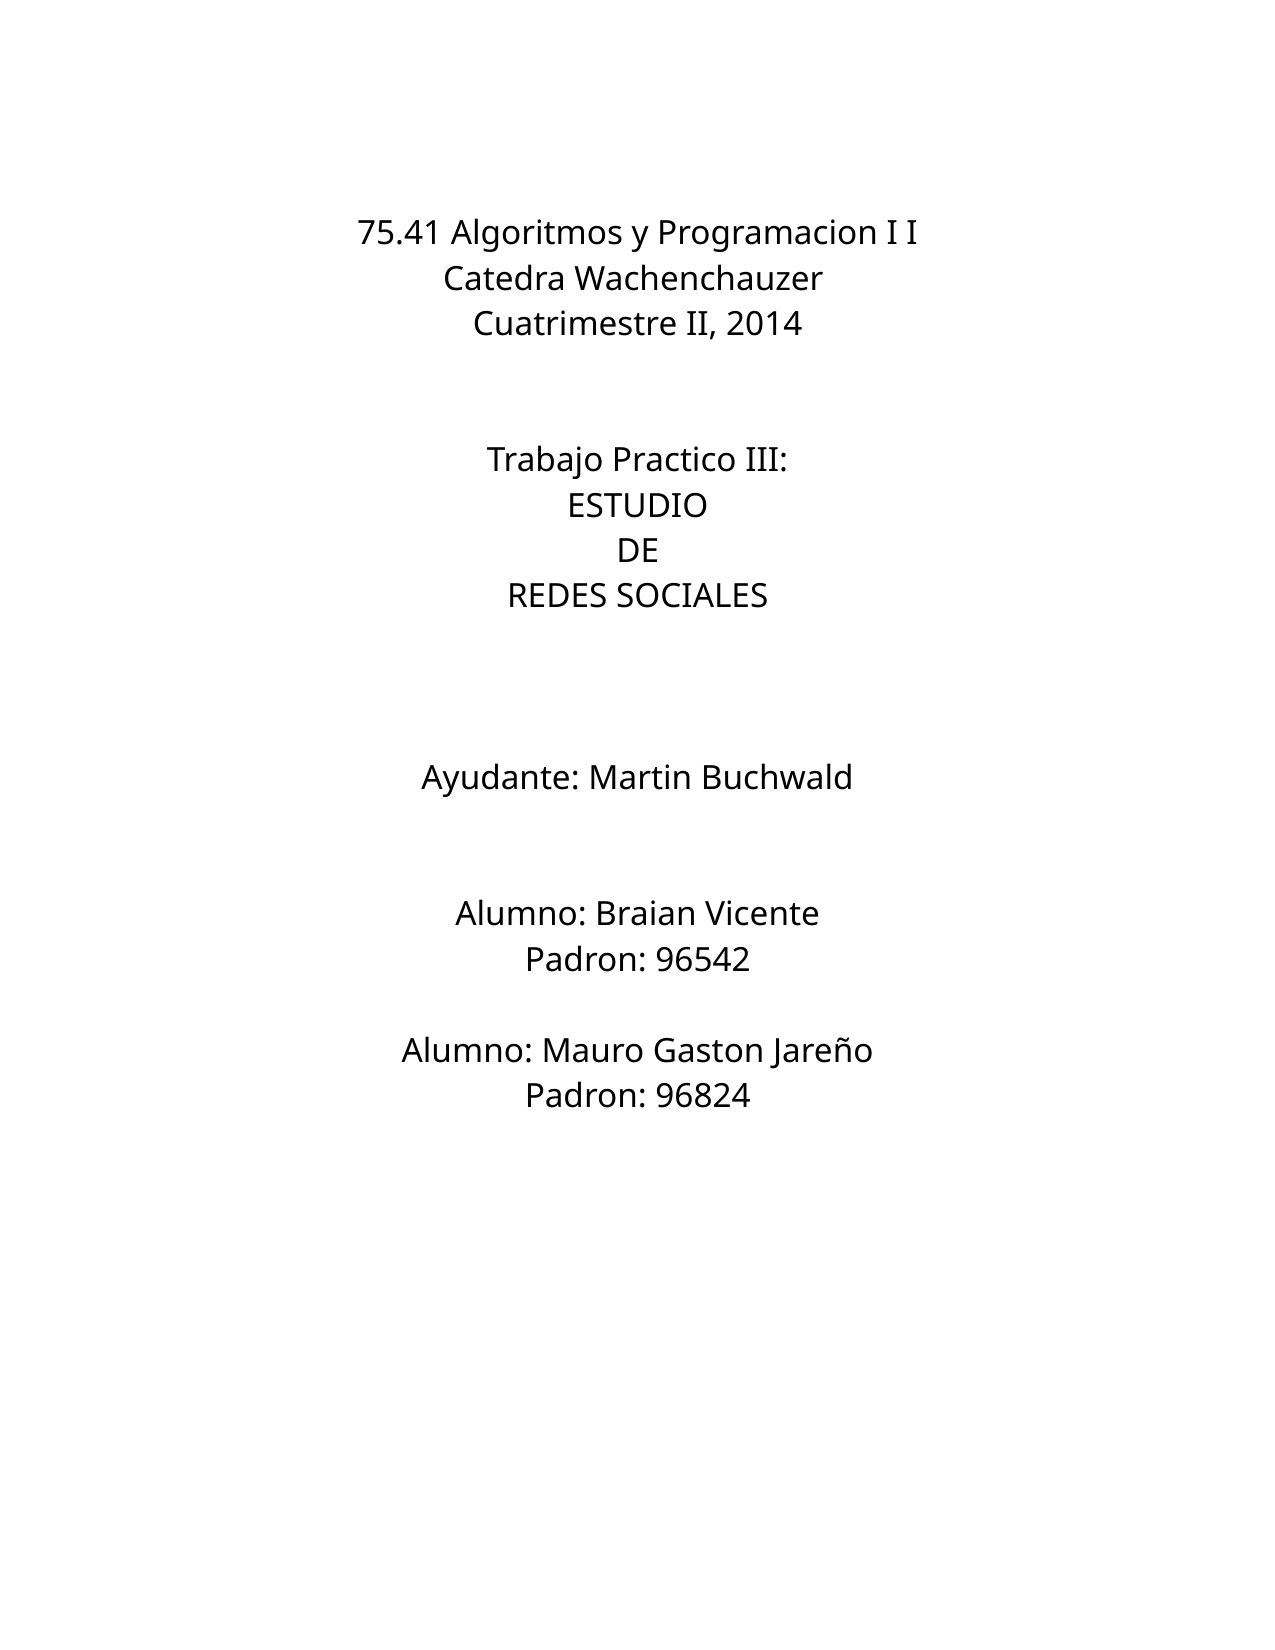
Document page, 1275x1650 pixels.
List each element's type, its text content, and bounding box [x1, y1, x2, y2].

text Padron: 96542 [118, 936, 1157, 981]
text REDES SOCIALES [118, 572, 1157, 618]
text Trabajo Practico III: [118, 436, 1157, 481]
text Catedra Wachenchauzer [118, 254, 1157, 300]
text ESTUDIO [118, 481, 1157, 527]
text DE [118, 527, 1157, 572]
text Cuatrimestre II, 2014 [118, 300, 1157, 345]
text Padron: 96824 [118, 1072, 1157, 1117]
text Alumno: Braian Vicente [118, 890, 1157, 936]
text Ayudante: Martin Buchwald [118, 754, 1157, 799]
text Alumno: Mauro Gaston Jareño [118, 1026, 1157, 1072]
text 75.41 Algoritmos y Programacion I I [118, 209, 1157, 254]
